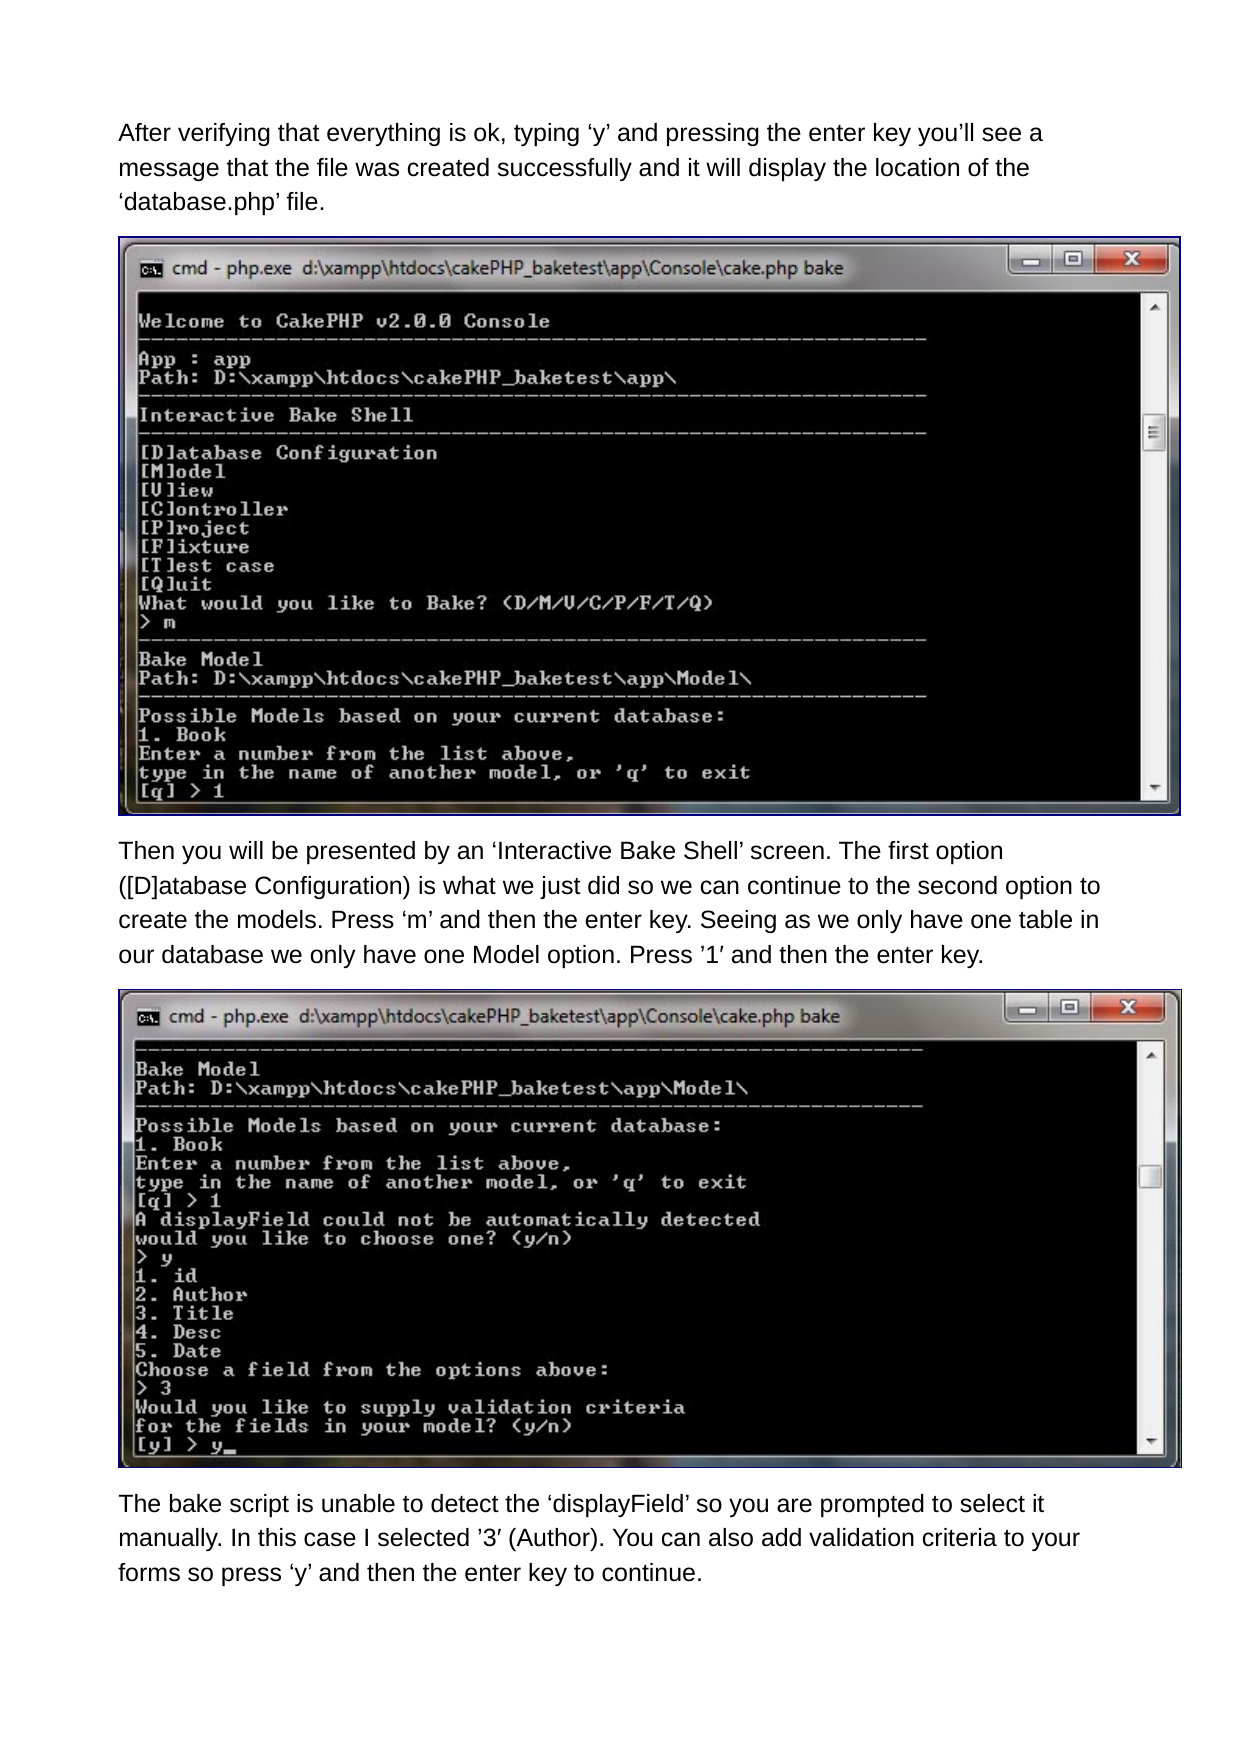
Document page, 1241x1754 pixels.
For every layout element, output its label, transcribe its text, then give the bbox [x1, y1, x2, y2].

picture [120, 990, 1181, 1467]
picture [120, 238, 1179, 814]
text After verifying that everything is ok, typing ‘y’ and pressing the enter key you’ll see a message that the file was created successfully and it will display the location of the ‘database.php’ file. [118, 118, 1122, 216]
text Then you will be presented by an ‘Interactive Bake Shell’ screen. The first option ([D]atabase Configuration) is what we just did so we can continue to the second option to create the models. Press ‘m’ and then the enter key. Seeing as we only have one table in our database we only have one Model option. Press ’1′ and then the enter key. [118, 836, 1122, 968]
text The bake script is unable to detect the ‘displayField’ so you are prompted to select it manually. In this case I selected ’3′ (Author). You can also add validation criteria to your forms so press ‘y’ and then the enter key to continue. [118, 1489, 1122, 1586]
